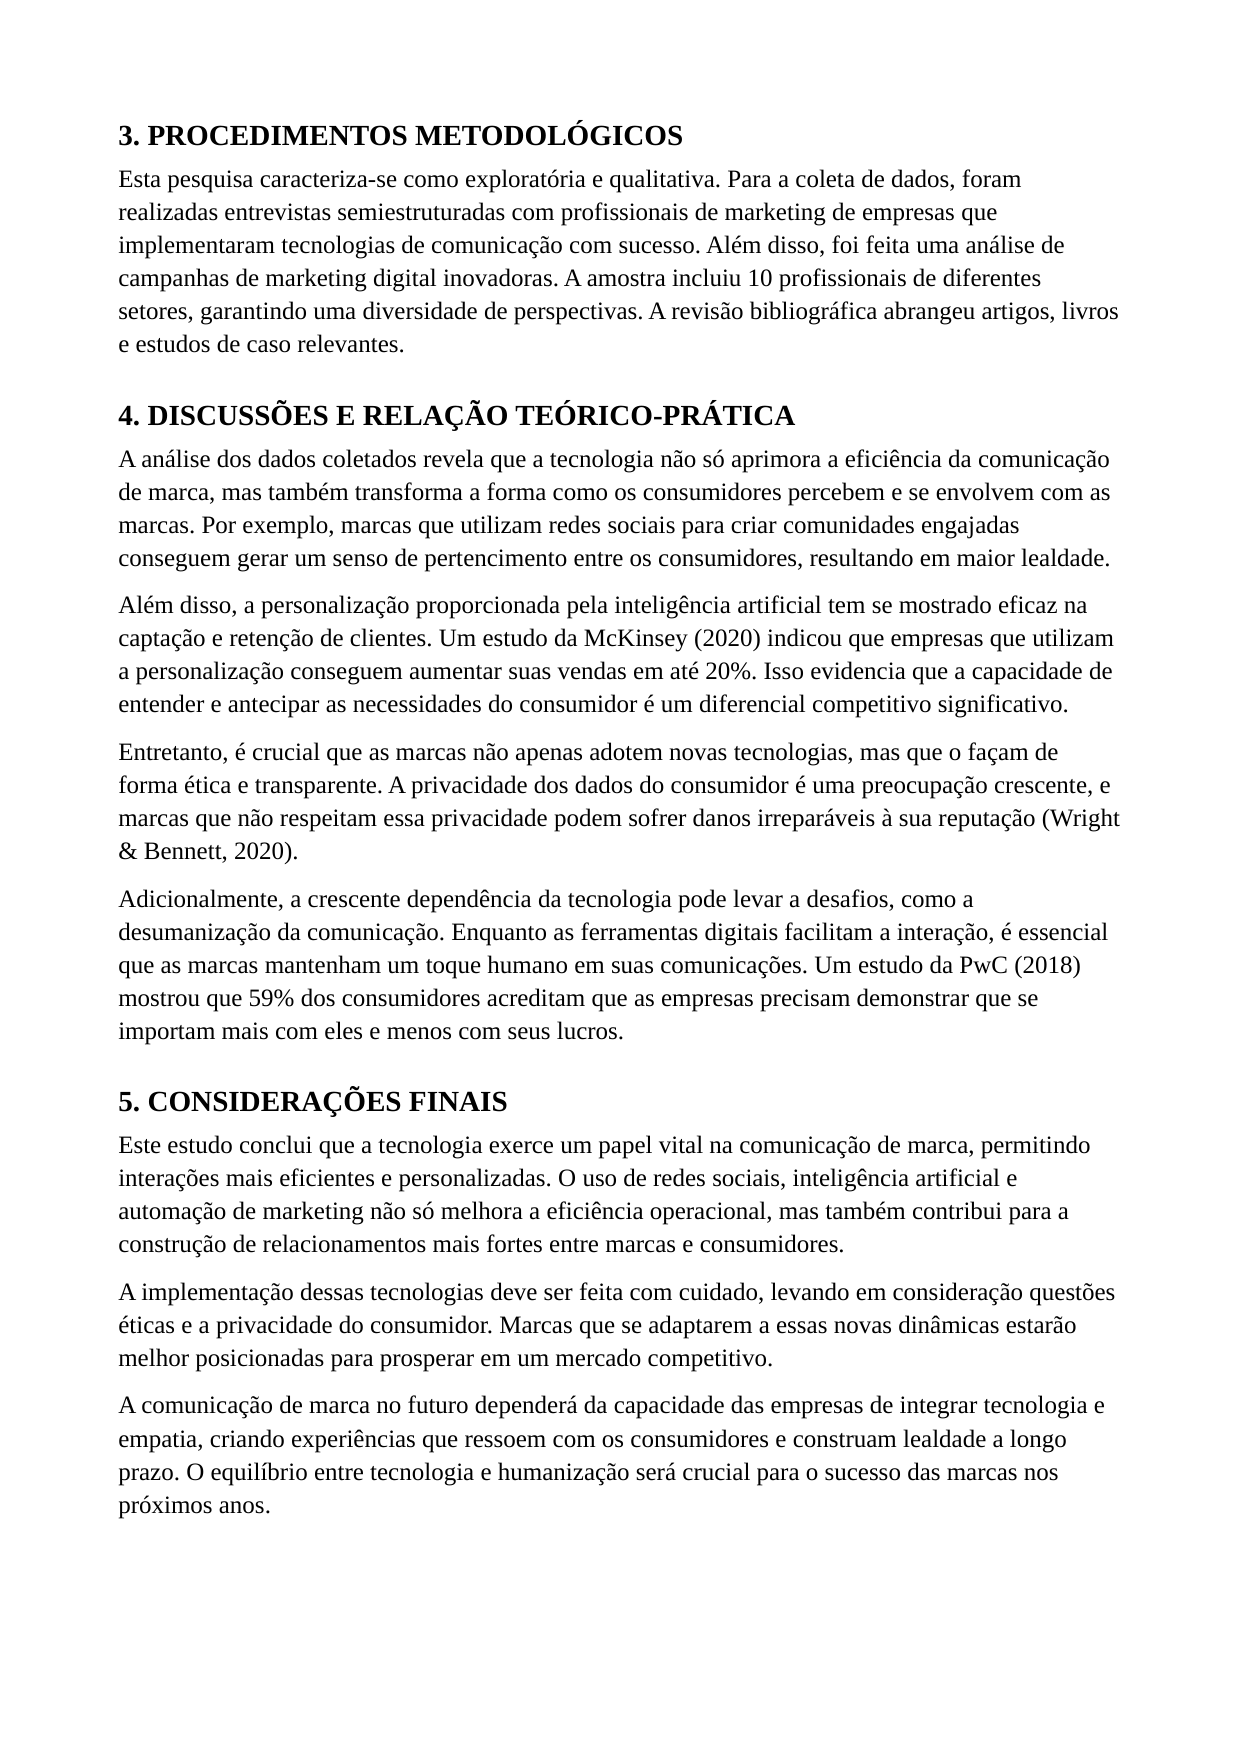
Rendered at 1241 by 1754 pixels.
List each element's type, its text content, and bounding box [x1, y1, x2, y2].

text A implementação dessas tecnologias deve ser feita com cuidado, levando em consideração questões éticas e a privacidade do consumidor. Marcas que se adaptarem a essas novas dinâmicas estarão melhor posicionadas para prosperar em um mercado competitivo. [118, 1277, 1122, 1372]
text A comunicação de marca no futuro dependerá da capacidade das empresas de integrar tecnologia e empatia, criando experiências que ressoem com os consumidores e construam lealdade a longo prazo. O equilíbrio entre tecnologia e humanização será crucial para o sucesso das marcas nos próximos anos. [118, 1391, 1122, 1518]
subtitle 4. DISCUSSÕES E RELAÇÃO TEÓRICO-PRÁTICA [118, 398, 1122, 431]
text Adicionalmente, a crescente dependência da tecnologia pode levar a desafios, como a desumanização da comunicação. Enquanto as ferramentas digitais facilitam a interação, é essencial que as marcas mantenham um toque humano em suas comunicações. Um estudo da PwC (2018) mostrou que 59% dos consumidores acreditam que as empresas precisam demonstrar que se importam mais com eles e menos com seus lucros. [118, 884, 1122, 1044]
text Este estudo conclui que a tecnologia exerce um papel vital na comunicação de marca, permitindo interações mais eficientes e personalizadas. O uso de redes sociais, inteligência artificial e automação de marketing não só melhora a eficiência operacional, mas também contribui para a construção de relacionamentos mais fortes entre marcas e consumidores. [118, 1130, 1122, 1258]
text Esta pesquisa caracteriza-se como exploratória e qualitativa. Para a coleta de dados, foram realizadas entrevistas semiestruturadas com profissionais de marketing de empresas que implementaram tecnologias de comunicação com sucesso. Além disso, foi feita uma análise de campanhas de marketing digital inovadoras. A amostra incluiu 10 profissionais de diferentes setores, garantindo uma diversidade de perspectivas. A revisão bibliográfica abrangeu artigos, livros e estudos de caso relevantes. [118, 164, 1122, 358]
subtitle 5. CONSIDERAÇÕES FINAIS [118, 1084, 1122, 1118]
subtitle 3. PROCEDIMENTOS METODOLÓGICOS [118, 118, 1122, 152]
text Além disso, a personalização proporcionada pela inteligência artificial tem se mostrado eficaz na captação e retenção de clientes. Um estudo da McKinsey (2020) indicou que empresas que utilizam a personalização conseguem aumentar suas vendas em até 20%. Isso evidencia que a capacidade de entender e antecipar as necessidades do consumidor é um diferencial competitivo significativo. [118, 590, 1122, 718]
text A análise dos dados coletados revela que a tecnologia não só aprimora a eficiência da comunicação de marca, mas também transforma a forma como os consumidores percebem e se envolvem com as marcas. Por exemplo, marcas que utilizam redes sociais para criar comunidades engajadas conseguem gerar um senso de pertencimento entre os consumidores, resultando em maior lealdade. [118, 444, 1122, 572]
text Entretanto, é crucial que as marcas não apenas adotem novas tecnologias, mas que o façam de forma ética e transparente. A privacidade dos dados do consumidor é uma preocupação crescente, e marcas que não respeitam essa privacidade podem sofrer danos irreparáveis à sua reputação (Wright & Bennett, 2020). [118, 737, 1122, 865]
